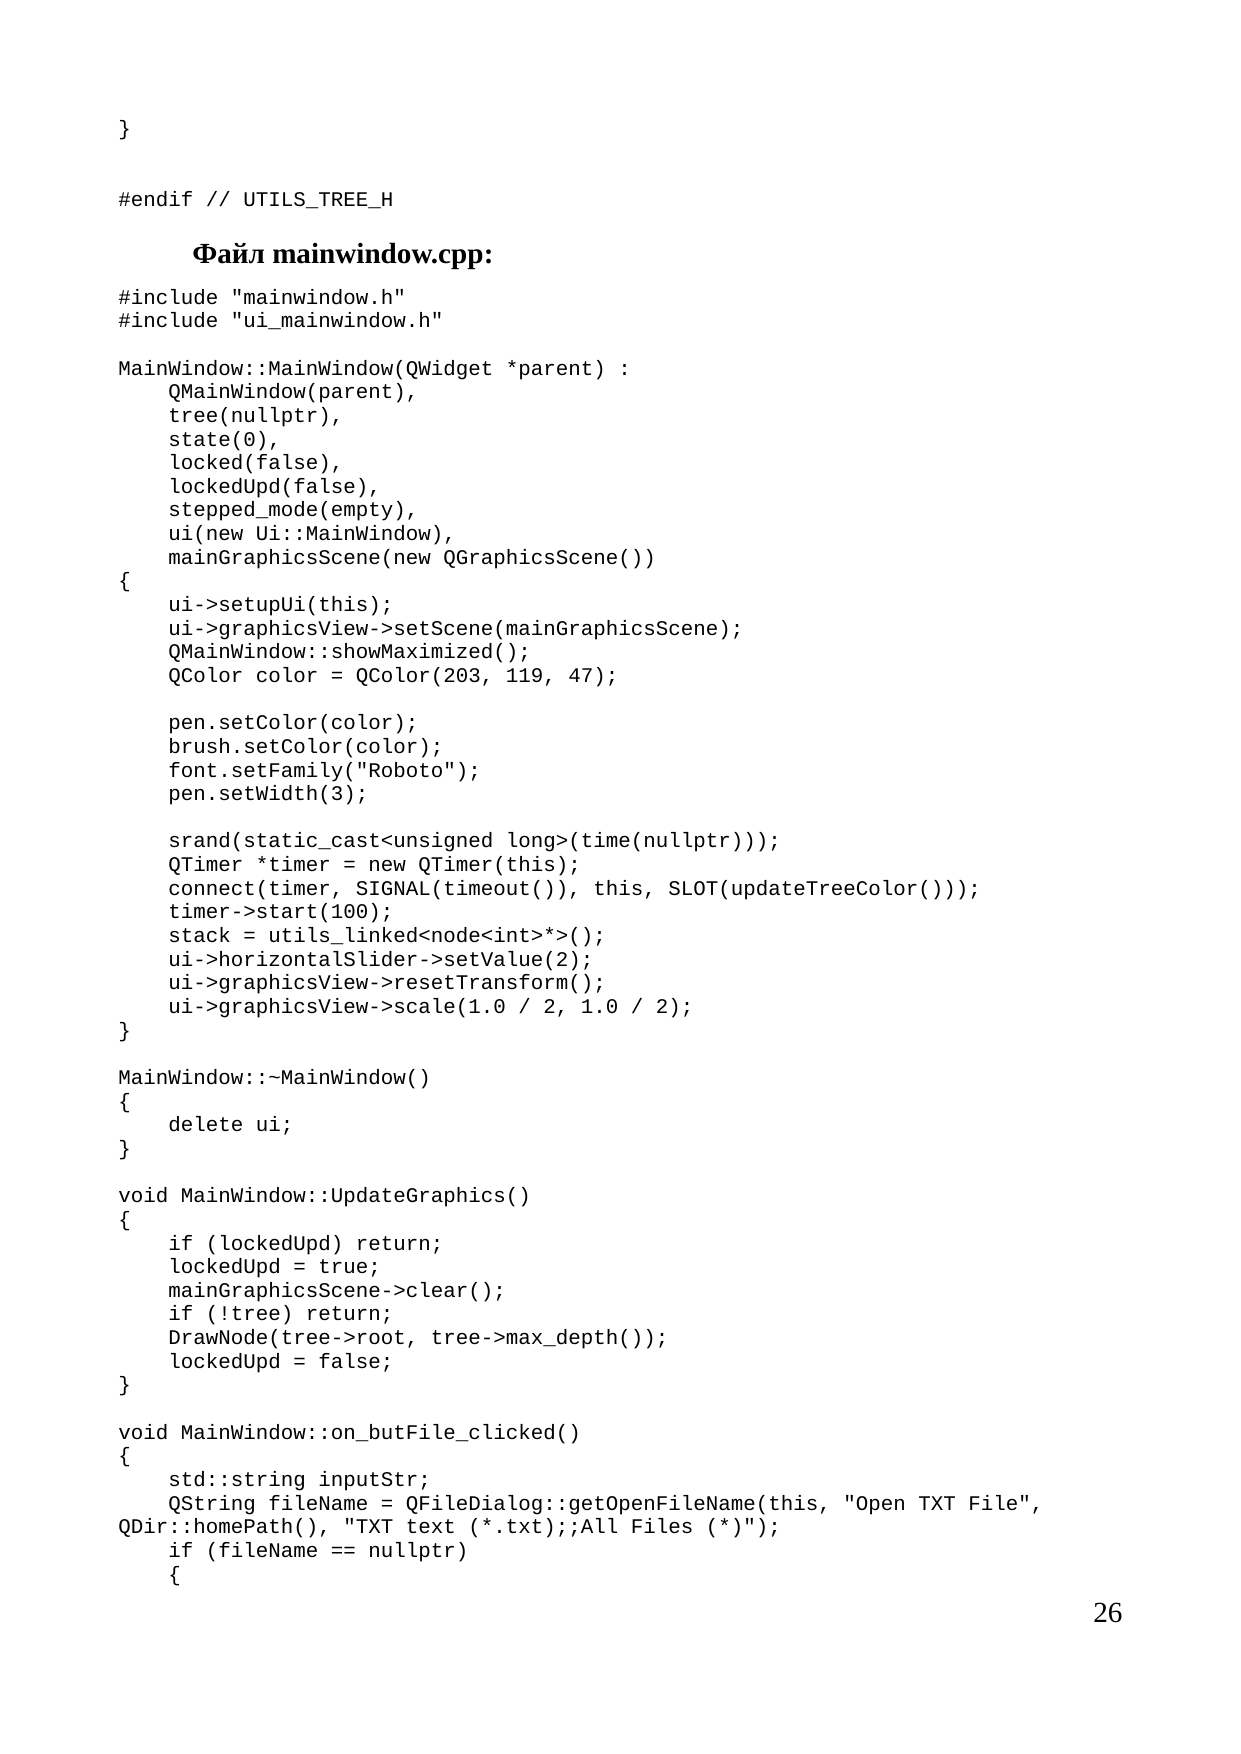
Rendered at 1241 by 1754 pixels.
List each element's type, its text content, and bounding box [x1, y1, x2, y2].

text ui(new Ui::MainWindow), [118, 523, 1122, 547]
text QMainWindow(parent), [118, 381, 1122, 405]
text void MainWindow::on_butFile_clicked() [118, 1422, 1122, 1445]
text } [118, 1020, 1122, 1043]
text ui->graphicsView->resetTransform(); [118, 972, 1122, 996]
text stack = utils_linked<node<int>*>(); [118, 925, 1122, 949]
text lockedUpd = false; [118, 1351, 1122, 1374]
text { [118, 1091, 1122, 1114]
text srand(static_cast<unsigned long>(time(nullptr))); [118, 831, 1122, 854]
text brush.setColor(color); [118, 736, 1122, 759]
text #endif // UTILS_TREE_H [118, 189, 1122, 213]
text QString fileName = QFileDialog::getOpenFileName(this, "Open TXT File", QDir::homePath(), "TXT text (*.txt);;All Files (*)"); [118, 1493, 1122, 1540]
text timer->start(100); [118, 901, 1122, 925]
text QTimer *timer = new QTimer(this); [118, 854, 1122, 878]
text } [118, 118, 1122, 142]
text pen.setColor(color); [118, 712, 1122, 736]
text DrawNode(tree->root, tree->max_depth()); [118, 1327, 1122, 1351]
text if (!tree) return; [118, 1303, 1122, 1327]
text QMainWindow::showMaximized(); [118, 641, 1122, 665]
text { [118, 1209, 1122, 1232]
text MainWindow::MainWindow(QWidget *parent) : [118, 358, 1122, 381]
text delete ui; [118, 1114, 1122, 1138]
text std::string inputStr; [118, 1469, 1122, 1493]
text QColor color = QColor(203, 119, 47); [118, 665, 1122, 689]
text stepped_mode(empty), [118, 499, 1122, 523]
text #include "ui_mainwindow.h" [118, 310, 1122, 334]
text Файл mainwindow.cpp: [118, 236, 1122, 270]
text MainWindow::~MainWindow() [118, 1067, 1122, 1091]
text state(0), [118, 428, 1122, 452]
text lockedUpd = true; [118, 1256, 1122, 1280]
text font.setFamily("Roboto"); [118, 759, 1122, 783]
text { [118, 1563, 1122, 1587]
text mainGraphicsScene->clear(); [118, 1280, 1122, 1303]
text { [118, 1445, 1122, 1469]
text ui->setupUi(this); [118, 594, 1122, 618]
text ui->horizontalSlider->setValue(2); [118, 949, 1122, 972]
text ui->graphicsView->setScene(mainGraphicsScene); [118, 618, 1122, 641]
text { [118, 570, 1122, 594]
text locked(false), [118, 452, 1122, 476]
text } [118, 1374, 1122, 1398]
text mainGraphicsScene(new QGraphicsScene()) [118, 547, 1122, 570]
text #include "mainwindow.h" [118, 287, 1122, 310]
text ui->graphicsView->scale(1.0 / 2, 1.0 / 2); [118, 996, 1122, 1020]
text connect(timer, SIGNAL(timeout()), this, SLOT(updateTreeColor())); [118, 878, 1122, 901]
text if (fileName == nullptr) [118, 1540, 1122, 1563]
text lockedUpd(false), [118, 476, 1122, 499]
text if (lockedUpd) return; [118, 1232, 1122, 1256]
text } [118, 1138, 1122, 1162]
text void MainWindow::UpdateGraphics() [118, 1185, 1122, 1209]
text tree(nullptr), [118, 405, 1122, 428]
text pen.setWidth(3); [118, 783, 1122, 807]
